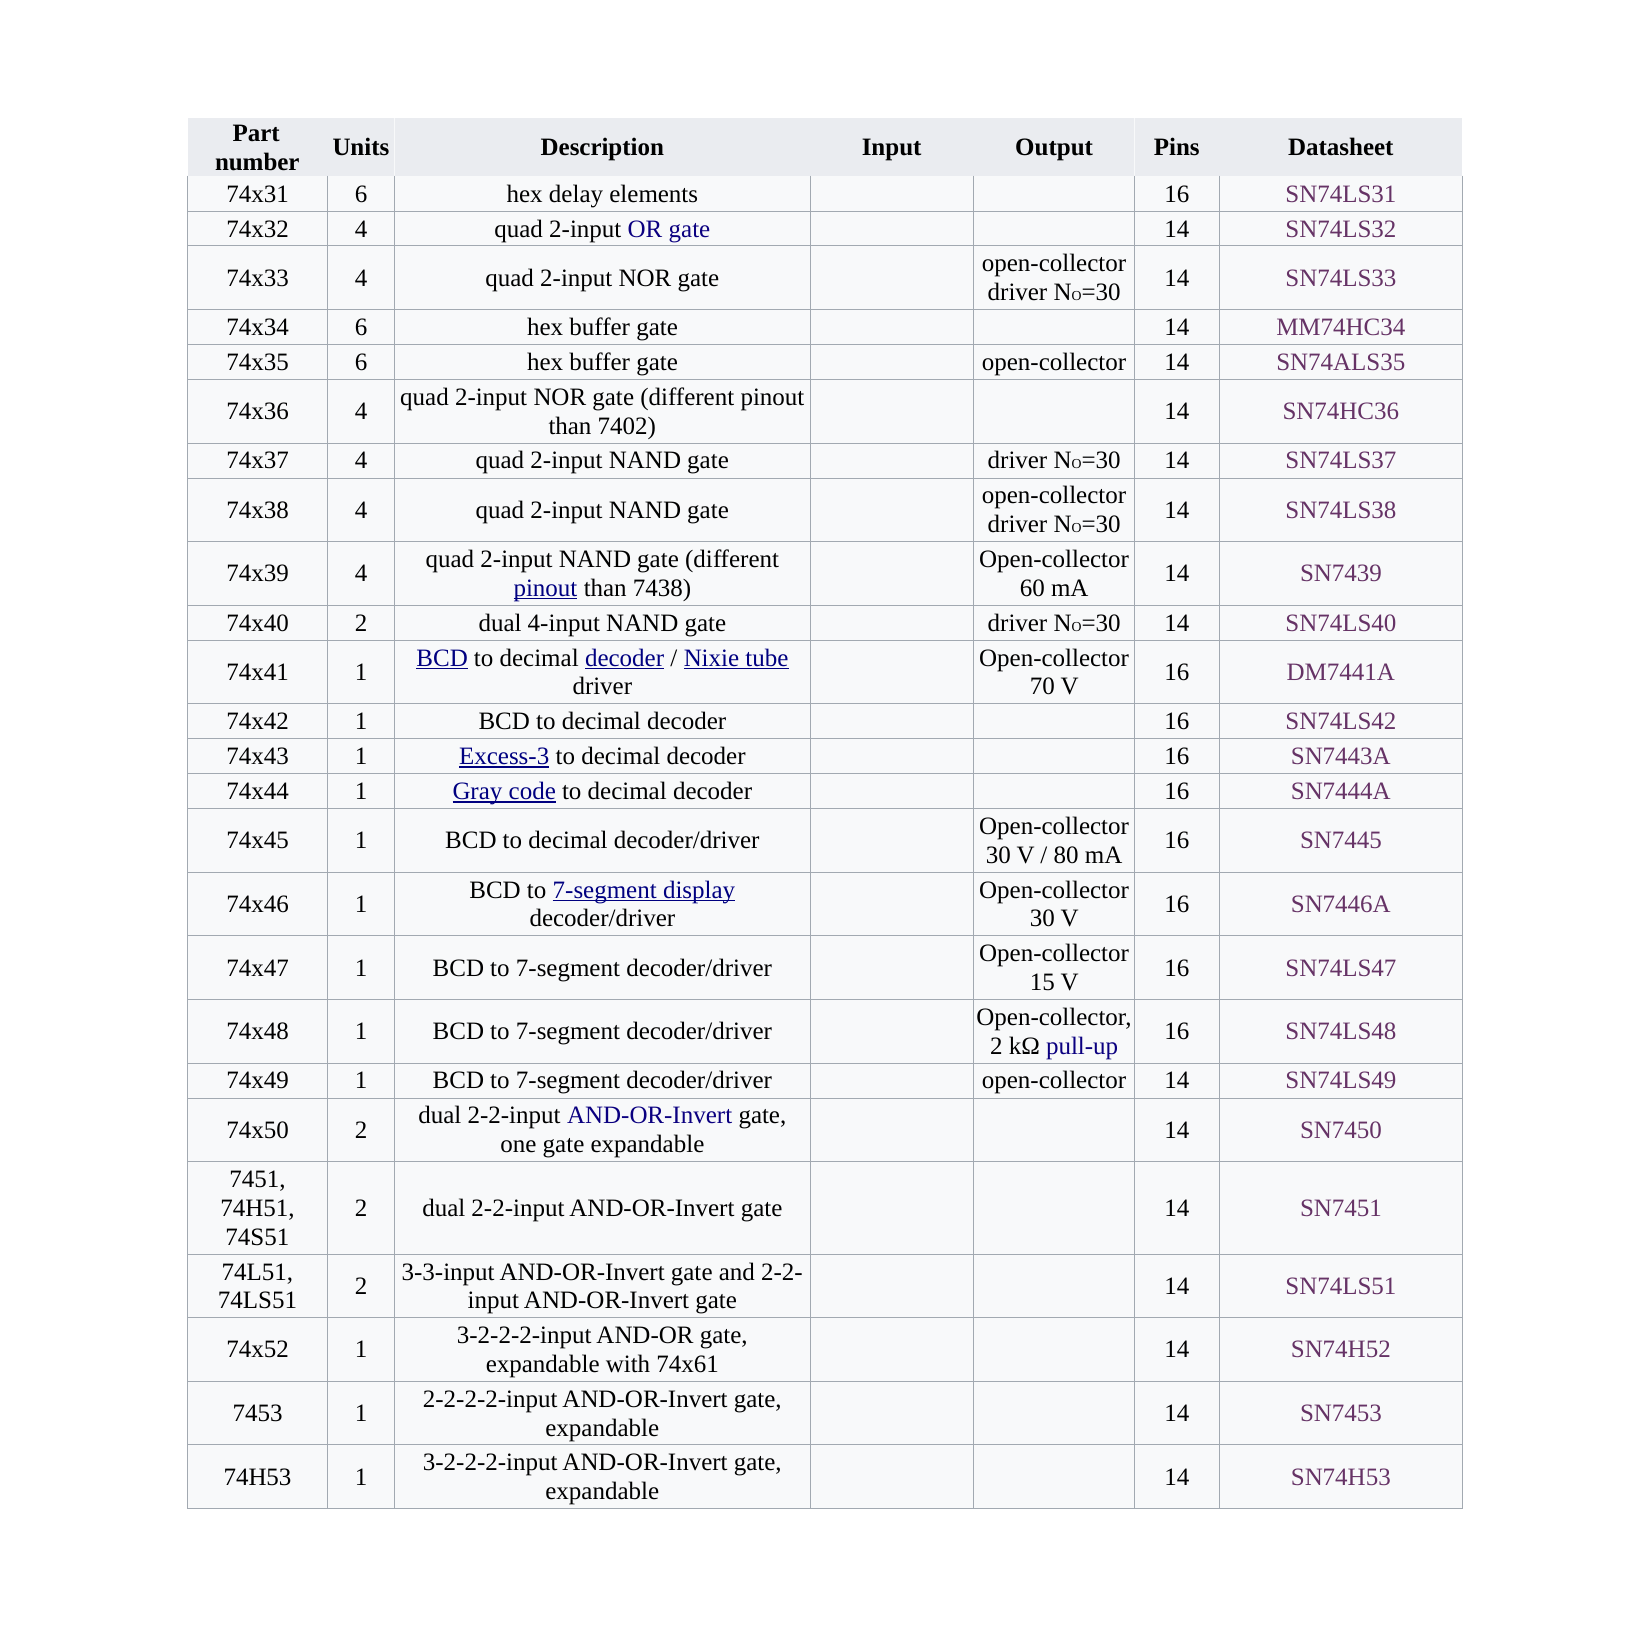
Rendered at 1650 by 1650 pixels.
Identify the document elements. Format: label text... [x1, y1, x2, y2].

table_cell BCD to decimal decoder/driver [395, 809, 810, 872]
table_cell BCD to 7-segment decoder/driver [395, 1000, 810, 1062]
table_cell SN74LS31 [1220, 176, 1462, 211]
table_cell SN74LS51 [1220, 1255, 1462, 1317]
table_cell [974, 380, 1134, 442]
table_cell SN74LS49 [1220, 1064, 1462, 1097]
table_cell hex buffer gate [395, 345, 810, 379]
table_cell 1 [328, 936, 394, 999]
table_cell 16 [1135, 176, 1219, 211]
table_cell 14 [1135, 542, 1219, 605]
table_cell 4 [328, 444, 394, 477]
table_cell Open-collector 70 V [974, 641, 1134, 703]
table_cell 14 [1135, 1318, 1219, 1381]
table_cell 74x49 [188, 1064, 327, 1097]
table_cell Open-collector, 2 kΩ pull-up [974, 1000, 1134, 1062]
table_cell 14 [1135, 1445, 1219, 1508]
table_cell SN74LS33 [1220, 246, 1462, 309]
table_cell 14 [1135, 1382, 1219, 1444]
table_cell Open-collector 60 mA [974, 542, 1134, 605]
table_cell 74x37 [188, 444, 327, 477]
table_cell [811, 1255, 973, 1317]
table_cell SN74ALS35 [1220, 345, 1462, 379]
table_cell 6 [328, 345, 394, 379]
table_cell MM74HC34 [1220, 310, 1462, 344]
table_cell [811, 809, 973, 872]
table_cell 74x44 [188, 774, 327, 808]
table_cell 74x31 [188, 176, 327, 211]
table_cell 74x34 [188, 310, 327, 344]
table_cell 7453 [188, 1382, 327, 1444]
table_cell 16 [1135, 774, 1219, 808]
table_cell 74H53 [188, 1445, 327, 1508]
table_cell quad 2-input NOR gate (different pinout than 7402) [395, 380, 810, 442]
table_cell [974, 1318, 1134, 1381]
table_cell SN7453 [1220, 1382, 1462, 1444]
table_cell 14 [1135, 246, 1219, 309]
table_cell Open-collector 30 V [974, 873, 1134, 935]
table_cell 3-2-2-2-input AND-OR-Invert gate, expandable [395, 1445, 810, 1508]
table_cell [811, 1318, 973, 1381]
table_cell [974, 1099, 1134, 1161]
table_cell 3-2-2-2-input AND-OR gate, expandable with 74x61 [395, 1318, 810, 1381]
table_cell 14 [1135, 1099, 1219, 1161]
table_cell 2 [328, 606, 394, 639]
table_cell 4 [328, 542, 394, 605]
table_cell BCD to 7-segment decoder/driver [395, 936, 810, 999]
table_cell [811, 310, 973, 344]
table_cell 7451, 74H51, 74S51 [188, 1162, 327, 1253]
table_cell 16 [1135, 1000, 1219, 1062]
table_cell 16 [1135, 809, 1219, 872]
table_cell 1 [328, 873, 394, 935]
table_cell [974, 176, 1134, 211]
table_cell BCD to decimal decoder [395, 704, 810, 738]
table_cell 74x40 [188, 606, 327, 639]
table_cell driver NO=30 [974, 444, 1134, 477]
table_header Part number [188, 118, 327, 176]
table_cell SN74H53 [1220, 1445, 1462, 1508]
table_cell 14 [1135, 212, 1219, 245]
table_cell 1 [328, 1445, 394, 1508]
table_cell [811, 212, 973, 245]
table_cell [974, 212, 1134, 245]
table_cell 3-3-input AND-OR-Invert gate and 2-2-input AND-OR-Invert gate [395, 1255, 810, 1317]
table_cell 6 [328, 310, 394, 344]
table_cell 14 [1135, 310, 1219, 344]
table_cell [811, 641, 973, 703]
table_cell Gray code to decimal decoder [395, 774, 810, 808]
table_cell 2 [328, 1162, 394, 1253]
table_cell 14 [1135, 1162, 1219, 1253]
table_cell hex delay elements [395, 176, 810, 211]
table_cell 4 [328, 246, 394, 309]
table_cell 1 [328, 704, 394, 738]
table_cell [811, 1064, 973, 1097]
table_cell quad 2-input NAND gate [395, 444, 810, 477]
table_cell open-collector driver NO=30 [974, 246, 1134, 309]
table_cell 74x47 [188, 936, 327, 999]
table_cell 14 [1135, 1255, 1219, 1317]
table_cell 1 [328, 641, 394, 703]
table_cell 1 [328, 774, 394, 808]
table_cell [974, 1382, 1134, 1444]
table_cell Open-collector 15 V [974, 936, 1134, 999]
table_cell 16 [1135, 936, 1219, 999]
table_cell 6 [328, 176, 394, 211]
table_cell 14 [1135, 479, 1219, 541]
table_cell 14 [1135, 606, 1219, 639]
table_cell SN7443A [1220, 739, 1462, 773]
table_cell 1 [328, 1064, 394, 1097]
table_cell [811, 380, 973, 442]
table_cell [811, 704, 973, 738]
table_cell SN74LS32 [1220, 212, 1462, 245]
table_cell 16 [1135, 873, 1219, 935]
table_cell open-collector driver NO=30 [974, 479, 1134, 541]
table_cell 74x52 [188, 1318, 327, 1381]
table_cell [811, 1445, 973, 1508]
table_cell BCD to 7-segment display decoder/driver [395, 873, 810, 935]
table_cell [811, 1162, 973, 1253]
table_cell [974, 739, 1134, 773]
table_cell [811, 936, 973, 999]
table_cell 74x33 [188, 246, 327, 309]
table_cell [974, 1255, 1134, 1317]
table_cell [974, 1162, 1134, 1253]
table_cell [974, 310, 1134, 344]
table_cell [811, 479, 973, 541]
table_cell 1 [328, 739, 394, 773]
table_cell 2 [328, 1255, 394, 1317]
table_cell quad 2-input NOR gate [395, 246, 810, 309]
table_cell 16 [1135, 704, 1219, 738]
table_cell SN74LS40 [1220, 606, 1462, 639]
table_cell SN74LS38 [1220, 479, 1462, 541]
table_cell driver NO=30 [974, 606, 1134, 639]
table_cell 74x35 [188, 345, 327, 379]
table_cell [974, 774, 1134, 808]
table_cell BCD to decimal decoder / Nixie tube driver [395, 641, 810, 703]
table_cell open-collector [974, 1064, 1134, 1097]
table_cell quad 2-input NAND gate [395, 479, 810, 541]
table_cell dual 2-2-input AND-OR-Invert gate, one gate expandable [395, 1099, 810, 1161]
table_cell 74x41 [188, 641, 327, 703]
table_cell [811, 1000, 973, 1062]
table_cell 16 [1135, 739, 1219, 773]
table_cell [811, 873, 973, 935]
table_cell [811, 444, 973, 477]
table_cell DM7441A [1220, 641, 1462, 703]
table_cell 4 [328, 212, 394, 245]
table_cell 16 [1135, 641, 1219, 703]
table_cell 74x32 [188, 212, 327, 245]
table_cell dual 4-input NAND gate [395, 606, 810, 639]
table_cell 14 [1135, 444, 1219, 477]
table_cell Excess-3 to decimal decoder [395, 739, 810, 773]
table_cell [811, 1382, 973, 1444]
table_cell SN74H52 [1220, 1318, 1462, 1381]
table_cell 74x50 [188, 1099, 327, 1161]
table_cell SN74LS48 [1220, 1000, 1462, 1062]
table_cell [811, 774, 973, 808]
table_header Output [973, 118, 1134, 176]
table_cell 74x46 [188, 873, 327, 935]
table_cell SN7444A [1220, 774, 1462, 808]
table_cell 14 [1135, 345, 1219, 379]
table_cell Open-collector 30 V / 80 mA [974, 809, 1134, 872]
table_cell 74x36 [188, 380, 327, 442]
table_header Datasheet [1219, 118, 1462, 176]
table_header Input [810, 118, 973, 176]
table_cell BCD to 7-segment decoder/driver [395, 1064, 810, 1097]
table_cell 14 [1135, 1064, 1219, 1097]
table_cell 1 [328, 1000, 394, 1062]
table_cell 1 [328, 809, 394, 872]
table_cell [974, 1445, 1134, 1508]
table_cell [811, 739, 973, 773]
table_cell SN74LS42 [1220, 704, 1462, 738]
table_cell SN74HC36 [1220, 380, 1462, 442]
table_header Pins [1135, 118, 1219, 176]
table_cell 74x38 [188, 479, 327, 541]
table_cell 4 [328, 479, 394, 541]
table_cell SN74LS47 [1220, 936, 1462, 999]
table_cell dual 2-2-input AND-OR-Invert gate [395, 1162, 810, 1253]
table_cell SN7451 [1220, 1162, 1462, 1253]
table_cell [811, 542, 973, 605]
table_cell 74x45 [188, 809, 327, 872]
table_cell [811, 345, 973, 379]
table_cell 1 [328, 1382, 394, 1444]
table_cell [974, 704, 1134, 738]
table_cell 74x42 [188, 704, 327, 738]
table_header Description [395, 118, 810, 176]
table_cell SN7445 [1220, 809, 1462, 872]
table_cell [811, 606, 973, 639]
table_cell [811, 1099, 973, 1161]
table_cell SN74LS37 [1220, 444, 1462, 477]
table_header Units [327, 118, 394, 176]
table_cell 4 [328, 380, 394, 442]
table_cell 1 [328, 1318, 394, 1381]
table_cell hex buffer gate [395, 310, 810, 344]
table_cell 74L51, 74LS51 [188, 1255, 327, 1317]
table_cell 2 [328, 1099, 394, 1161]
table_cell 2-2-2-2-input AND-OR-Invert gate, expandable [395, 1382, 810, 1444]
table_cell [811, 176, 973, 211]
table_cell SN7446A [1220, 873, 1462, 935]
table_cell quad 2-input NAND gate (different pinout than 7438) [395, 542, 810, 605]
table_cell SN7439 [1220, 542, 1462, 605]
table_cell 14 [1135, 380, 1219, 442]
table_cell 74x43 [188, 739, 327, 773]
table_cell SN7450 [1220, 1099, 1462, 1161]
table_cell quad 2-input OR gate [395, 212, 810, 245]
table_cell open-collector [974, 345, 1134, 379]
table_cell 74x39 [188, 542, 327, 605]
table_cell [811, 246, 973, 309]
table_cell 74x48 [188, 1000, 327, 1062]
